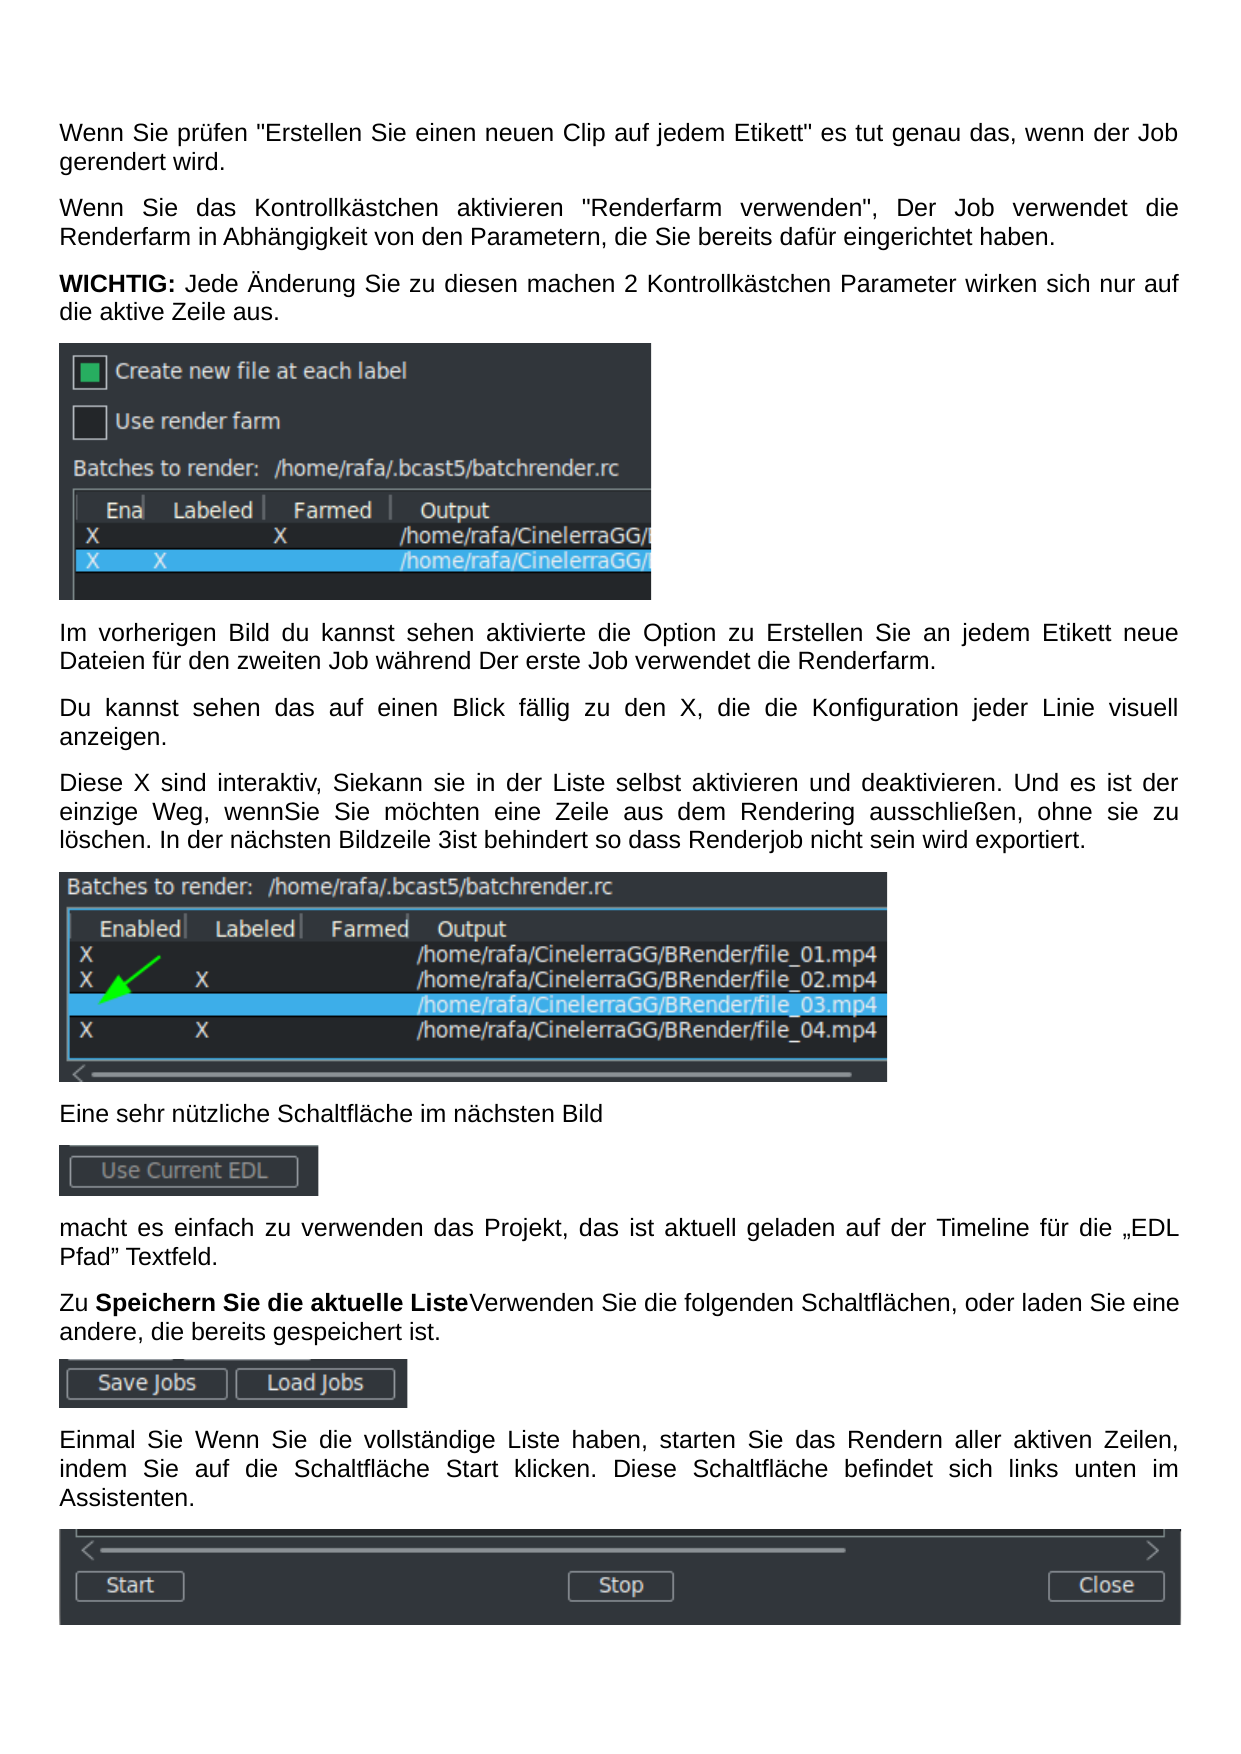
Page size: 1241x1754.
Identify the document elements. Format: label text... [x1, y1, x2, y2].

picture [59, 1145, 319, 1196]
text Wenn Sie das Kontrollkästchen aktivieren "Renderfarm verwenden", Der Job verwendet die Renderfarm in Abhängigkeit von den Parametern, die Sie bereits dafür eingerichtet haben. [59, 193, 1181, 251]
text Zu Speichern Sie die aktuelle ListeVerwenden Sie die folgenden Schaltflächen, oder laden Sie eine andere, die bereits gespeichert ist. [59, 1288, 1181, 1346]
text macht es einfach zu verwenden das Projekt, das ist aktuell geladen auf der Timeline für die „EDL Pfad” Textfeld. [59, 1145, 1181, 1271]
picture [59, 872, 888, 1082]
text Wenn Sie prüfen "Erstellen Sie einen neuen Clip auf jedem Etikett" es tut genau das, wenn der Job gerendert wird. [59, 118, 1181, 176]
picture [59, 1359, 408, 1408]
text Du kannst sehen das auf einen Blick fällig zu den X, die die Konfiguration jeder Linie visuell anzeigen. [59, 693, 1181, 750]
picture [59, 1529, 1182, 1625]
text Einmal Sie Wenn Sie die vollständige Liste haben, starten Sie das Rendern aller aktiven Zeilen, indem Sie auf die Schaltfläche Start klicken. Diese Schaltfläche befindet sich links unten im Assistenten. [59, 1363, 1181, 1512]
text WICHTIG: Jede Änderung Sie zu diesen machen 2 Kontrollkästchen Parameter wirken sich nur auf die aktive Zeile aus. [59, 268, 1181, 326]
text Diese X sind interaktiv, Siekann sie in der Liste selbst aktivieren und deaktivieren. Und es ist der einzige Weg, wennSie Sie möchten eine Zeile aus dem Rendering ausschließen, ohne sie zu löschen. In der nächsten Bildzeile 3ist behindert so dass Renderjob nicht sein wird exportiert. [59, 768, 1181, 854]
text Eine sehr nützliche Schaltfläche im nächsten Bild [59, 872, 1181, 1128]
picture [59, 343, 652, 600]
text Im vorherigen Bild du kannst sehen aktivierte die Option zu Erstellen Sie an jedem Etikett neue Dateien für den zweiten Job während Der erste Job verwendet die Renderfarm. [59, 344, 1181, 675]
